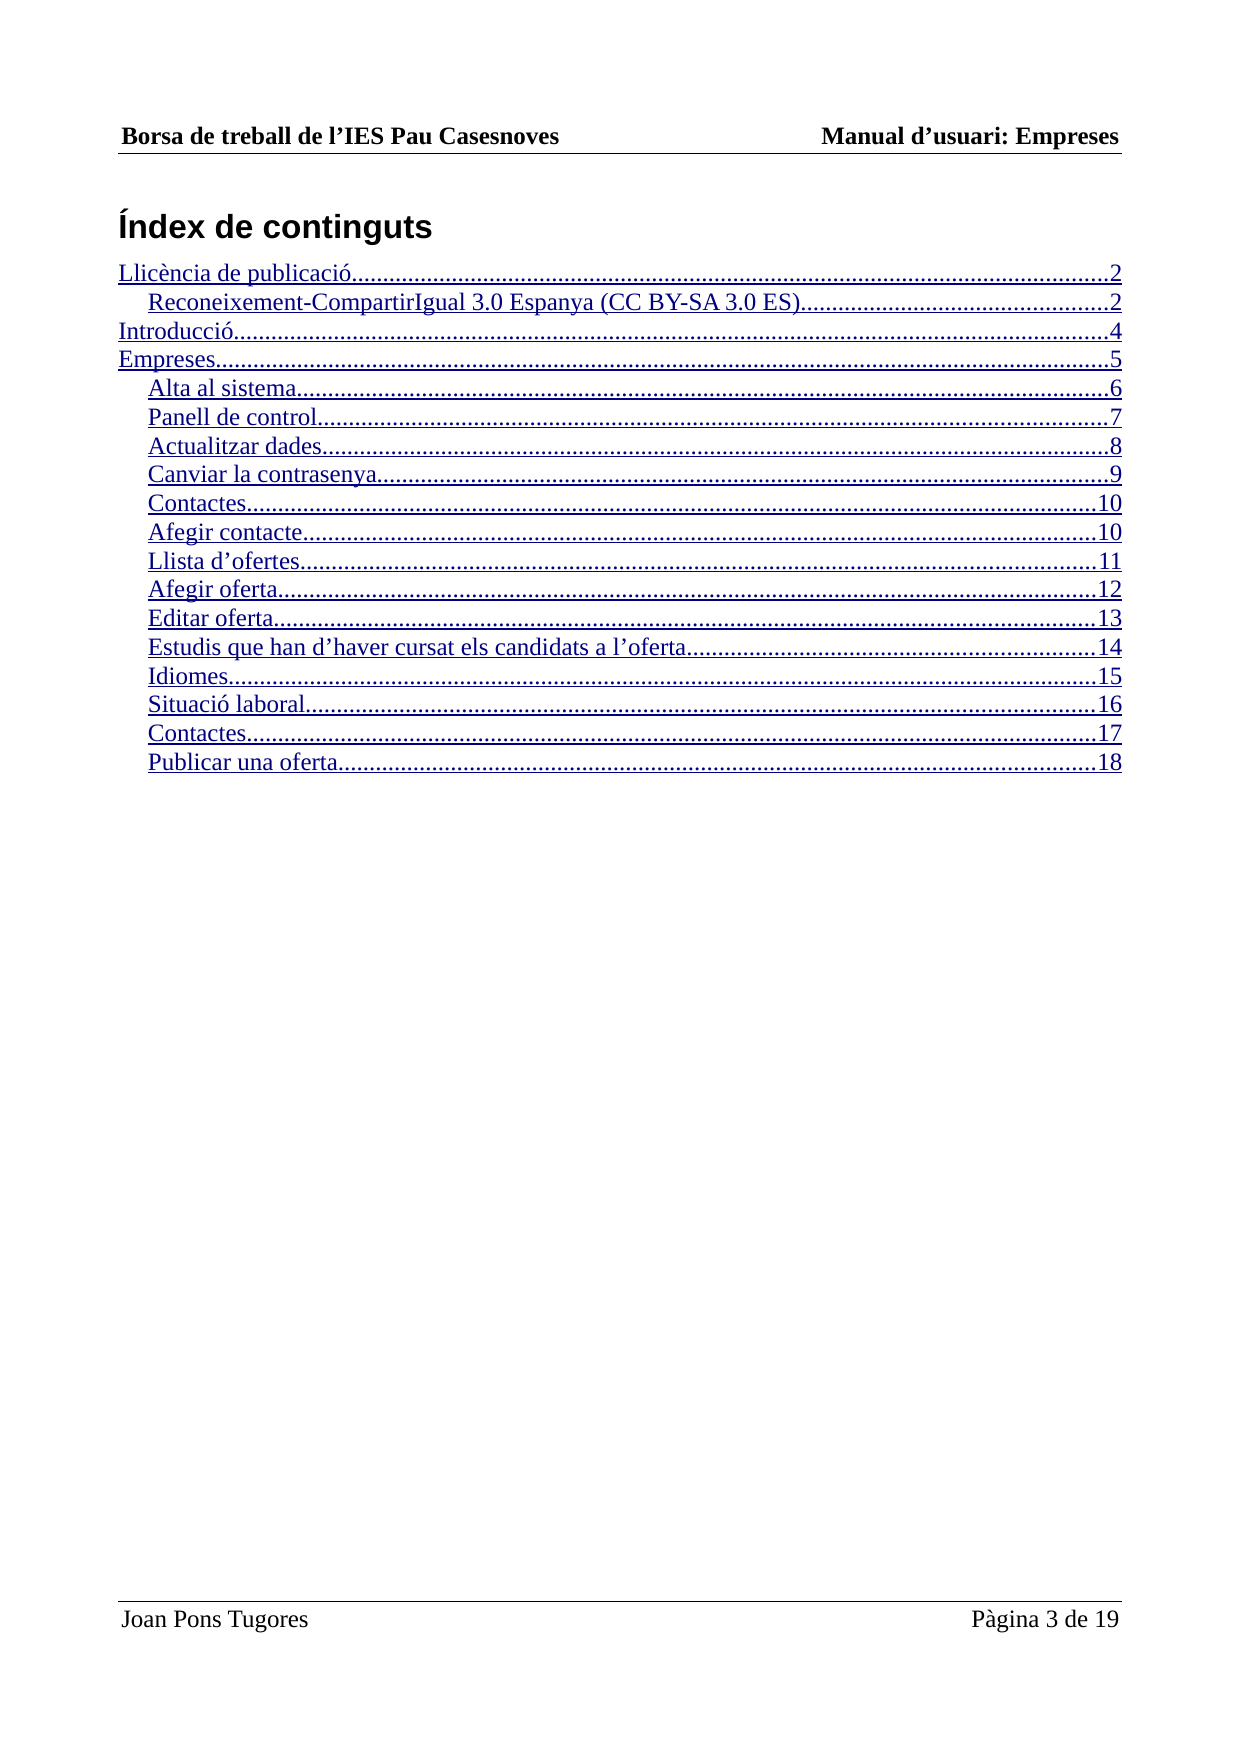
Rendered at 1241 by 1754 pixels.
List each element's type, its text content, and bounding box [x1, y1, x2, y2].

text Llicència de publicació 2 [118, 258, 1122, 283]
text Contactes 10 [148, 488, 1122, 513]
text Alta al sistema 6 [148, 373, 1122, 398]
subtitle Índex de continguts [118, 207, 1122, 246]
text Introducció 4 [118, 316, 1122, 341]
text Llista d’ofertes 11 [148, 546, 1122, 571]
text Contactes 17 [148, 718, 1122, 743]
text Afegir oferta 12 [148, 574, 1122, 599]
text Idiomes 15 [148, 661, 1122, 686]
text Situació laboral 16 [148, 689, 1122, 714]
text Reconeixement-CompartirIgual 3.0 Espanya (CC BY-SA 3.0 ES) 2 [148, 287, 1122, 312]
text Publicar una oferta 18 [148, 747, 1122, 772]
text Canviar la contrasenya 9 [148, 459, 1122, 484]
text Editar oferta 13 [148, 603, 1122, 628]
text Actualitzar dades 8 [148, 431, 1122, 456]
text Empreses 5 [118, 344, 1122, 369]
text Afegir contacte 10 [148, 517, 1122, 542]
text Panell de control 7 [148, 402, 1122, 427]
text Estudis que han d’haver cursat els candidats a l’oferta 14 [148, 632, 1122, 657]
